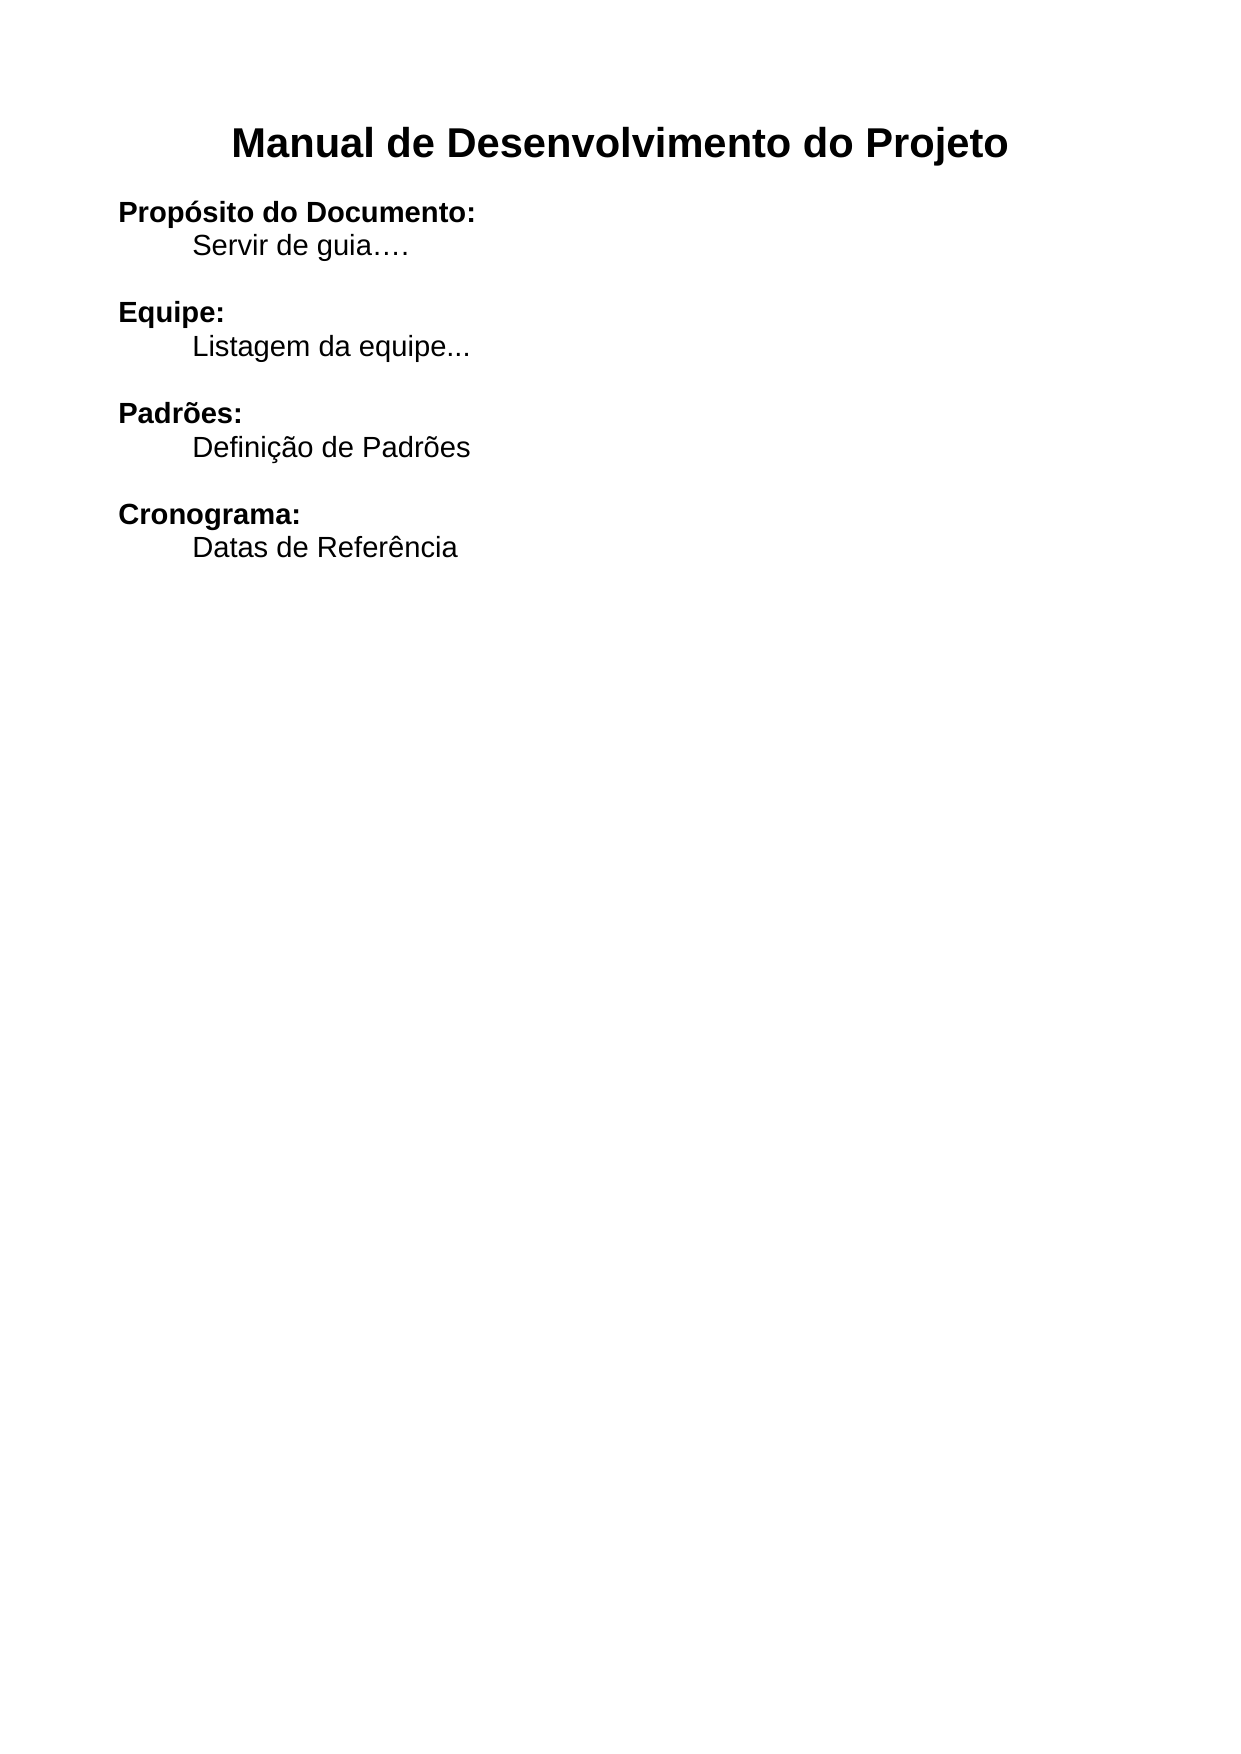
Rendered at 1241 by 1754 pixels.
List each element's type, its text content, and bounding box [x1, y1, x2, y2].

text Datas de Referência [118, 530, 1122, 564]
text Cronograma: [118, 497, 1122, 530]
text Listagem da equipe... [118, 329, 1122, 362]
text Manual de Desenvolvimento do Projeto [118, 118, 1122, 166]
text Equipe: [118, 295, 1122, 329]
text Definição de Padrões [118, 429, 1122, 463]
text Propósito do Documento: [118, 195, 1122, 228]
text Servir de guia…. [118, 228, 1122, 262]
text Padrões: [118, 396, 1122, 429]
